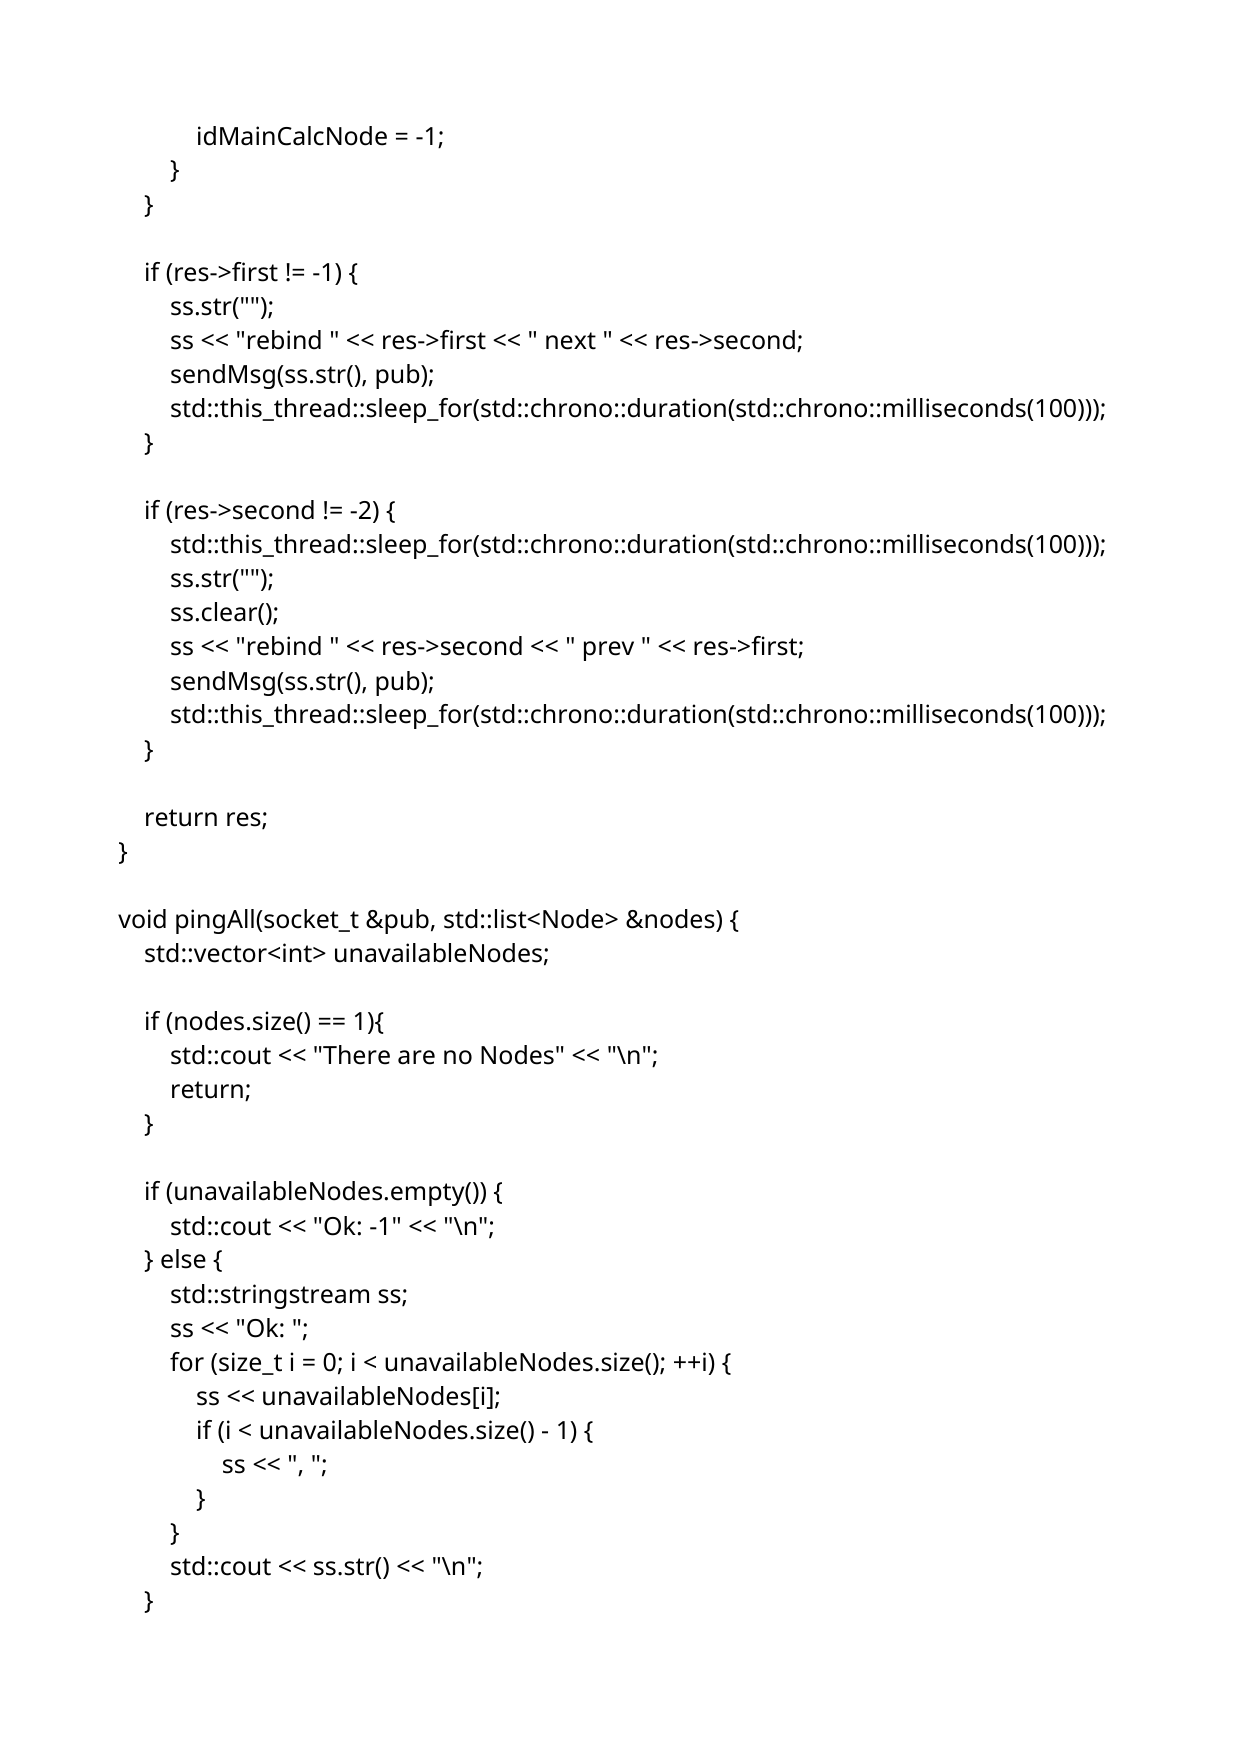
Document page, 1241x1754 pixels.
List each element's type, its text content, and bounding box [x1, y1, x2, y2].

text std::this_thread::sleep_for(std::chrono::duration(std::chrono::milliseconds(100))); [118, 527, 1122, 561]
text } [118, 1481, 1122, 1515]
text } [118, 833, 1122, 867]
text sendMsg(ss.str(), pub); [118, 357, 1122, 391]
text if (res->second != -2) { [118, 493, 1122, 527]
text } [118, 186, 1122, 220]
text } [118, 1583, 1122, 1617]
text std::stringstream ss; [118, 1276, 1122, 1310]
text std::cout << "There are no Nodes" << "\n"; [118, 1038, 1122, 1072]
text sendMsg(ss.str(), pub); [118, 663, 1122, 697]
text ss << "Ok: "; [118, 1310, 1122, 1344]
text std::this_thread::sleep_for(std::chrono::duration(std::chrono::milliseconds(100))); [118, 697, 1122, 731]
text ss.str(""); [118, 288, 1122, 322]
text return res; [118, 799, 1122, 833]
text ss << "rebind " << res->second << " prev " << res->first; [118, 629, 1122, 663]
text std::this_thread::sleep_for(std::chrono::duration(std::chrono::milliseconds(100))); [118, 391, 1122, 425]
text if (nodes.size() == 1){ [118, 1004, 1122, 1038]
text } [118, 731, 1122, 765]
text } [118, 1106, 1122, 1140]
text void pingAll(socket_t &pub, std::list<Node> &nodes) { [118, 902, 1122, 936]
text ss.str(""); [118, 561, 1122, 595]
text ss << unavailableNodes[i]; [118, 1378, 1122, 1412]
text for (size_t i = 0; i < unavailableNodes.size(); ++i) { [118, 1344, 1122, 1378]
text } else { [118, 1242, 1122, 1276]
text ss << ", "; [118, 1447, 1122, 1481]
text std::cout << ss.str() << "\n"; [118, 1549, 1122, 1583]
text if (unavailableNodes.empty()) { [118, 1174, 1122, 1208]
text return; [118, 1072, 1122, 1106]
text } [118, 152, 1122, 186]
text std::cout << "Ok: -1" << "\n"; [118, 1208, 1122, 1242]
text } [118, 425, 1122, 459]
text ss << "rebind " << res->first << " next " << res->second; [118, 322, 1122, 357]
text ss.clear(); [118, 595, 1122, 629]
text idMainCalcNode = -1; [118, 118, 1122, 152]
text if (res->first != -1) { [118, 254, 1122, 288]
text std::vector<int> unavailableNodes; [118, 936, 1122, 970]
text if (i < unavailableNodes.size() - 1) { [118, 1412, 1122, 1447]
text } [118, 1515, 1122, 1549]
